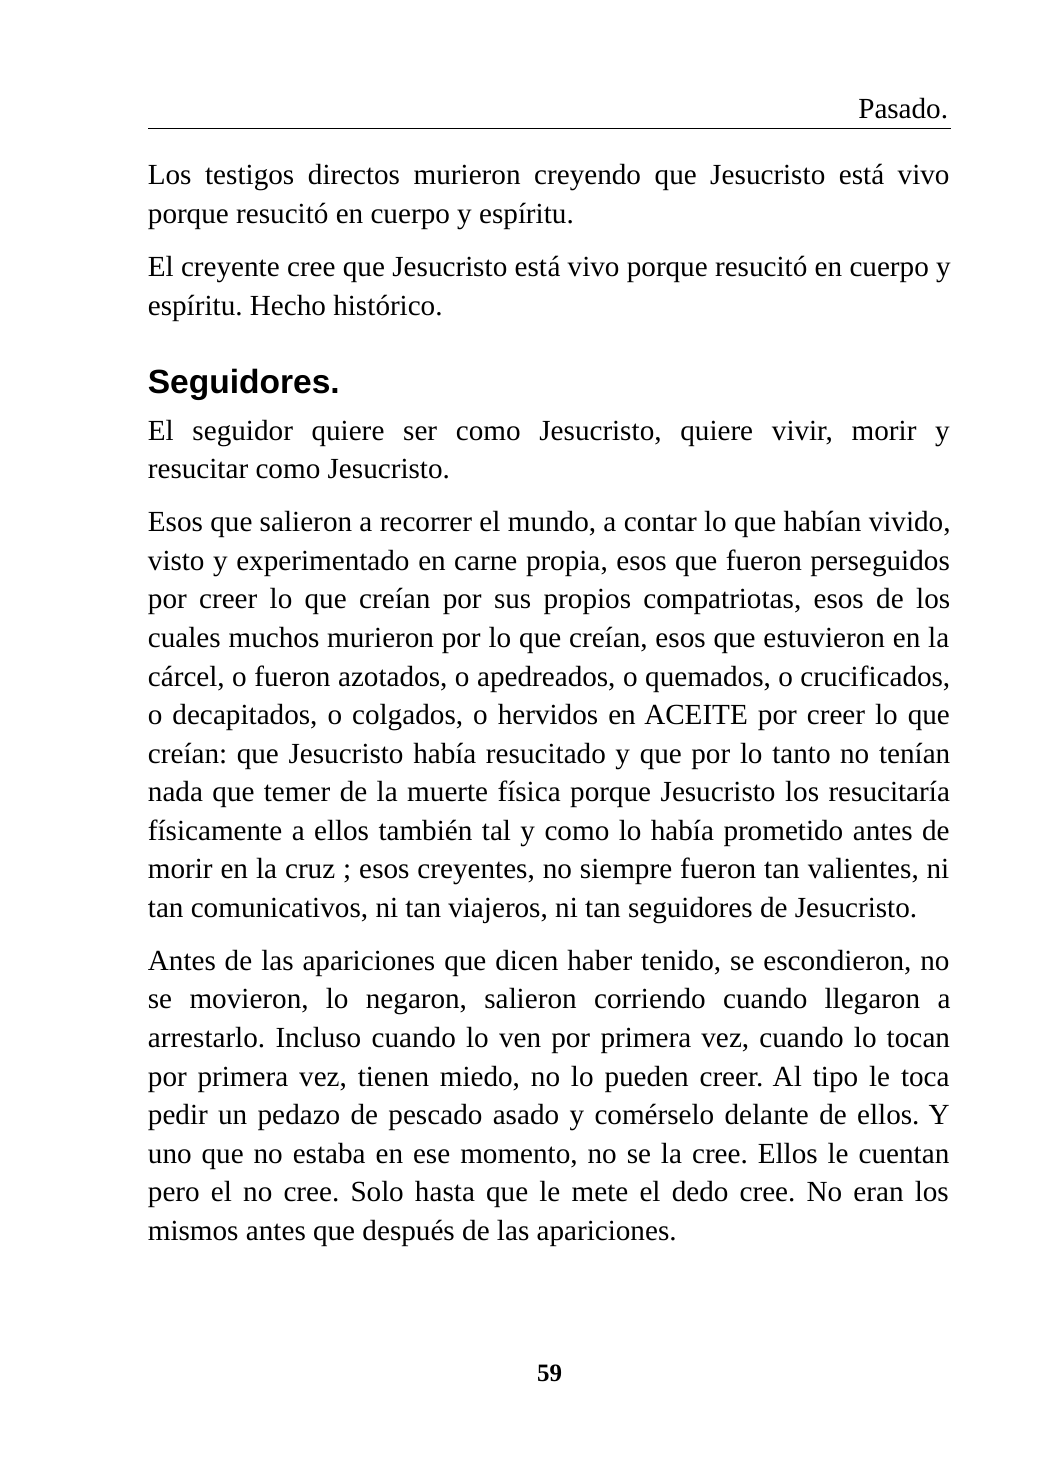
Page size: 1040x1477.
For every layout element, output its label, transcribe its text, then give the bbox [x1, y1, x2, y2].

text El creyente cree que Jesucristo está vivo porque resucitó en cuerpo y espíritu. Hecho histórico. [148, 249, 951, 321]
text El seguidor quiere ser como Jesucristo, quiere vivir, morir y resucitar como Jesucristo. [148, 413, 951, 485]
text Los testigos directos murieron creyendo que Jesucristo está vivo porque resucitó en cuerpo y espíritu. [148, 157, 951, 229]
subtitle Seguidores. [148, 362, 951, 400]
text Antes de las apariciones que dicen haber tenido, se escondieron, no se movieron, lo negaron, salieron corriendo cuando llegaron a arrestarlo. Incluso cuando lo ven por primera vez, cuando lo tocan por primera vez, tienen miedo, no lo pueden creer. Al tipo le toca pedir un pedazo de pescado asado y comérselo delante de ellos. Y uno que no estaba en ese momento, no se la cree. Ellos le cuentan pero el no cree. Solo hasta que le mete el dedo cree. No eran los mismos antes que después de las apariciones. [148, 943, 951, 1246]
text Esos que salieron a recorrer el mundo, a contar lo que habían vivido, visto y experimentado en carne propia, esos que fueron perseguidos por creer lo que creían por sus propios compatriotas, esos de los cuales muchos murieron por lo que creían, esos que estuvieron en la cárcel, o fueron azotados, o apedreados, o quemados, o crucificados, o decapitados, o colgados, o hervidos en ACEITE por creer lo que creían: que Jesucristo había resucitado y que por lo tanto no tenían nada que temer de la muerte física porque Jesucristo los resucitaría físicamente a ellos también tal y como lo había prometido antes de morir en la cruz ; esos creyentes, no siempre fueron tan valientes, ni tan comunicativos, ni tan viajeros, ni tan seguidores de Jesucristo. [148, 504, 951, 923]
